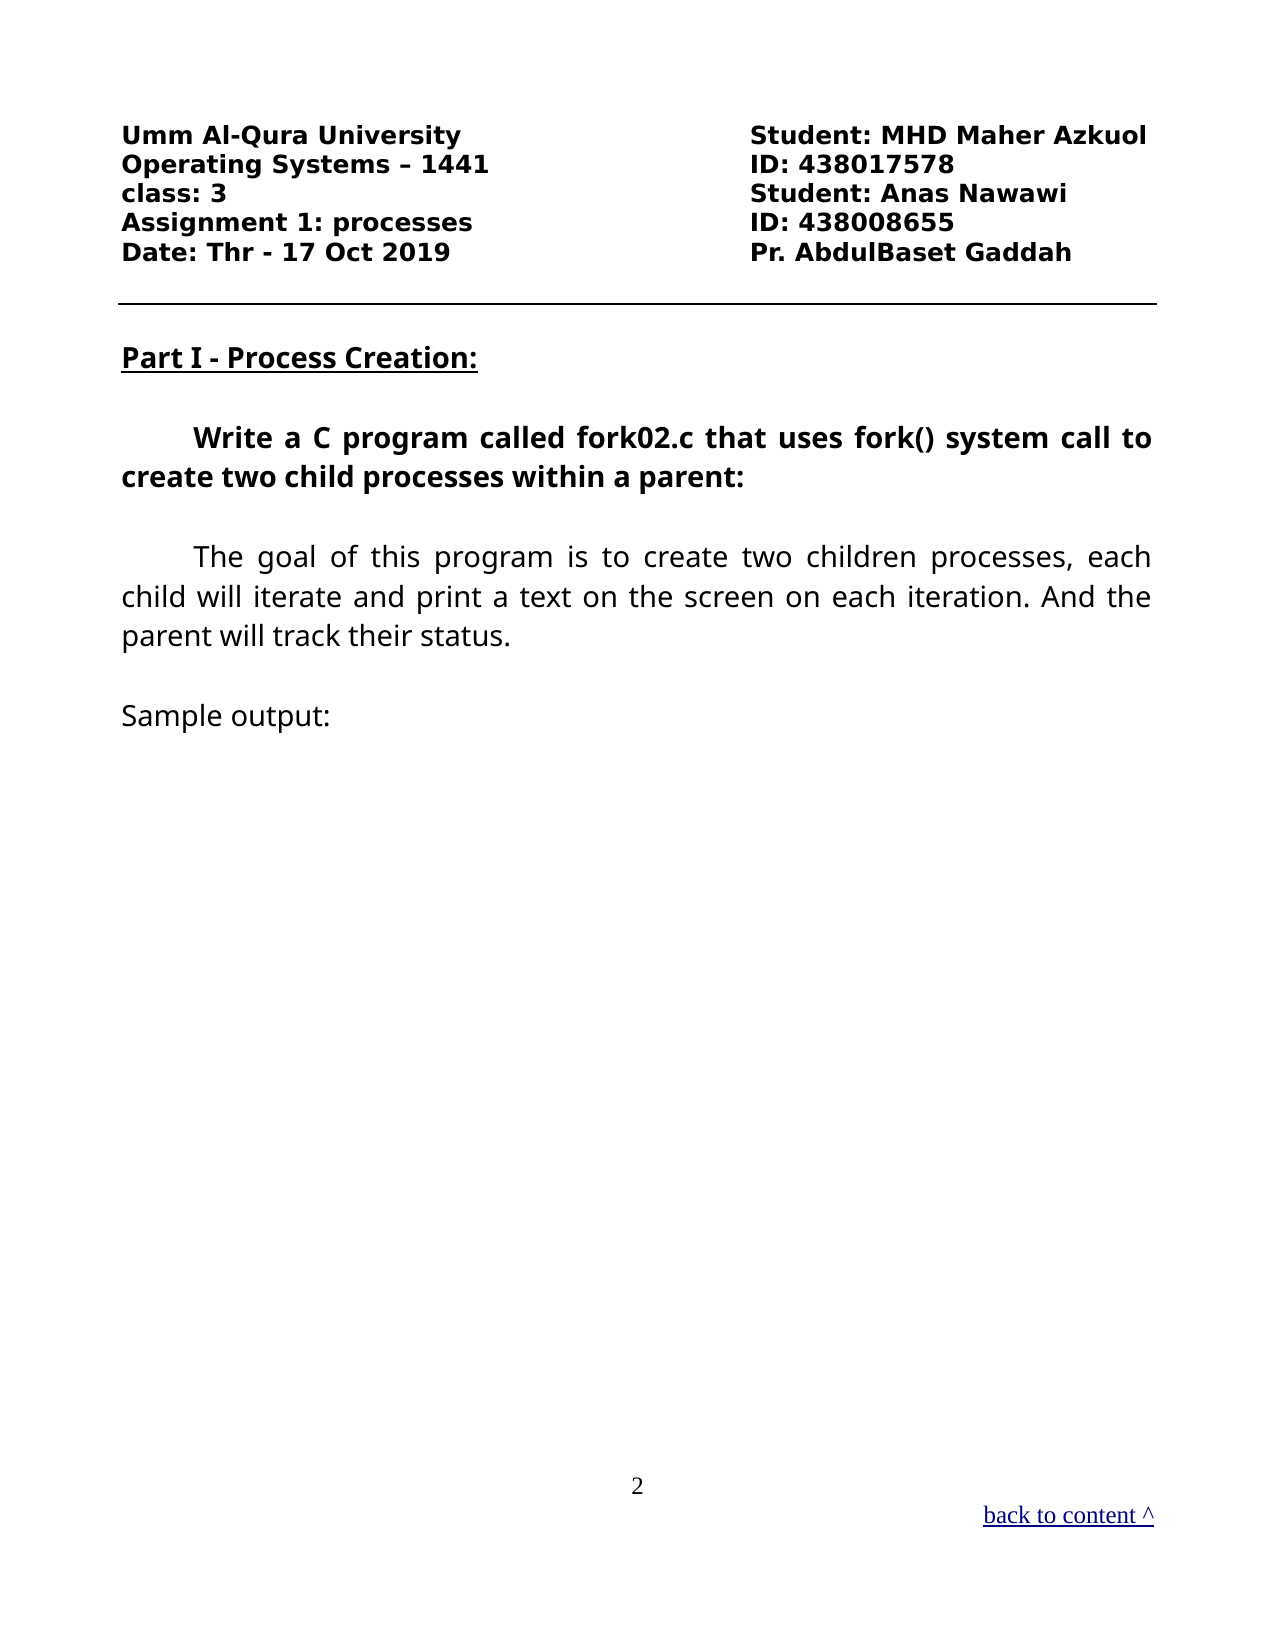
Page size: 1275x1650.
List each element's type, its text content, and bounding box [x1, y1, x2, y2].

text Write a C program called fork02.c that uses fork() system call to create two child processes within a parent: [118, 417, 1157, 496]
text The goal of this program is to create two children processes, each child will iterate and print a text on the screen on each iteration. And the parent will track their status. [118, 536, 1157, 655]
text Sample output: [118, 695, 1157, 738]
text Part I - Process Creation: [118, 335, 1157, 377]
